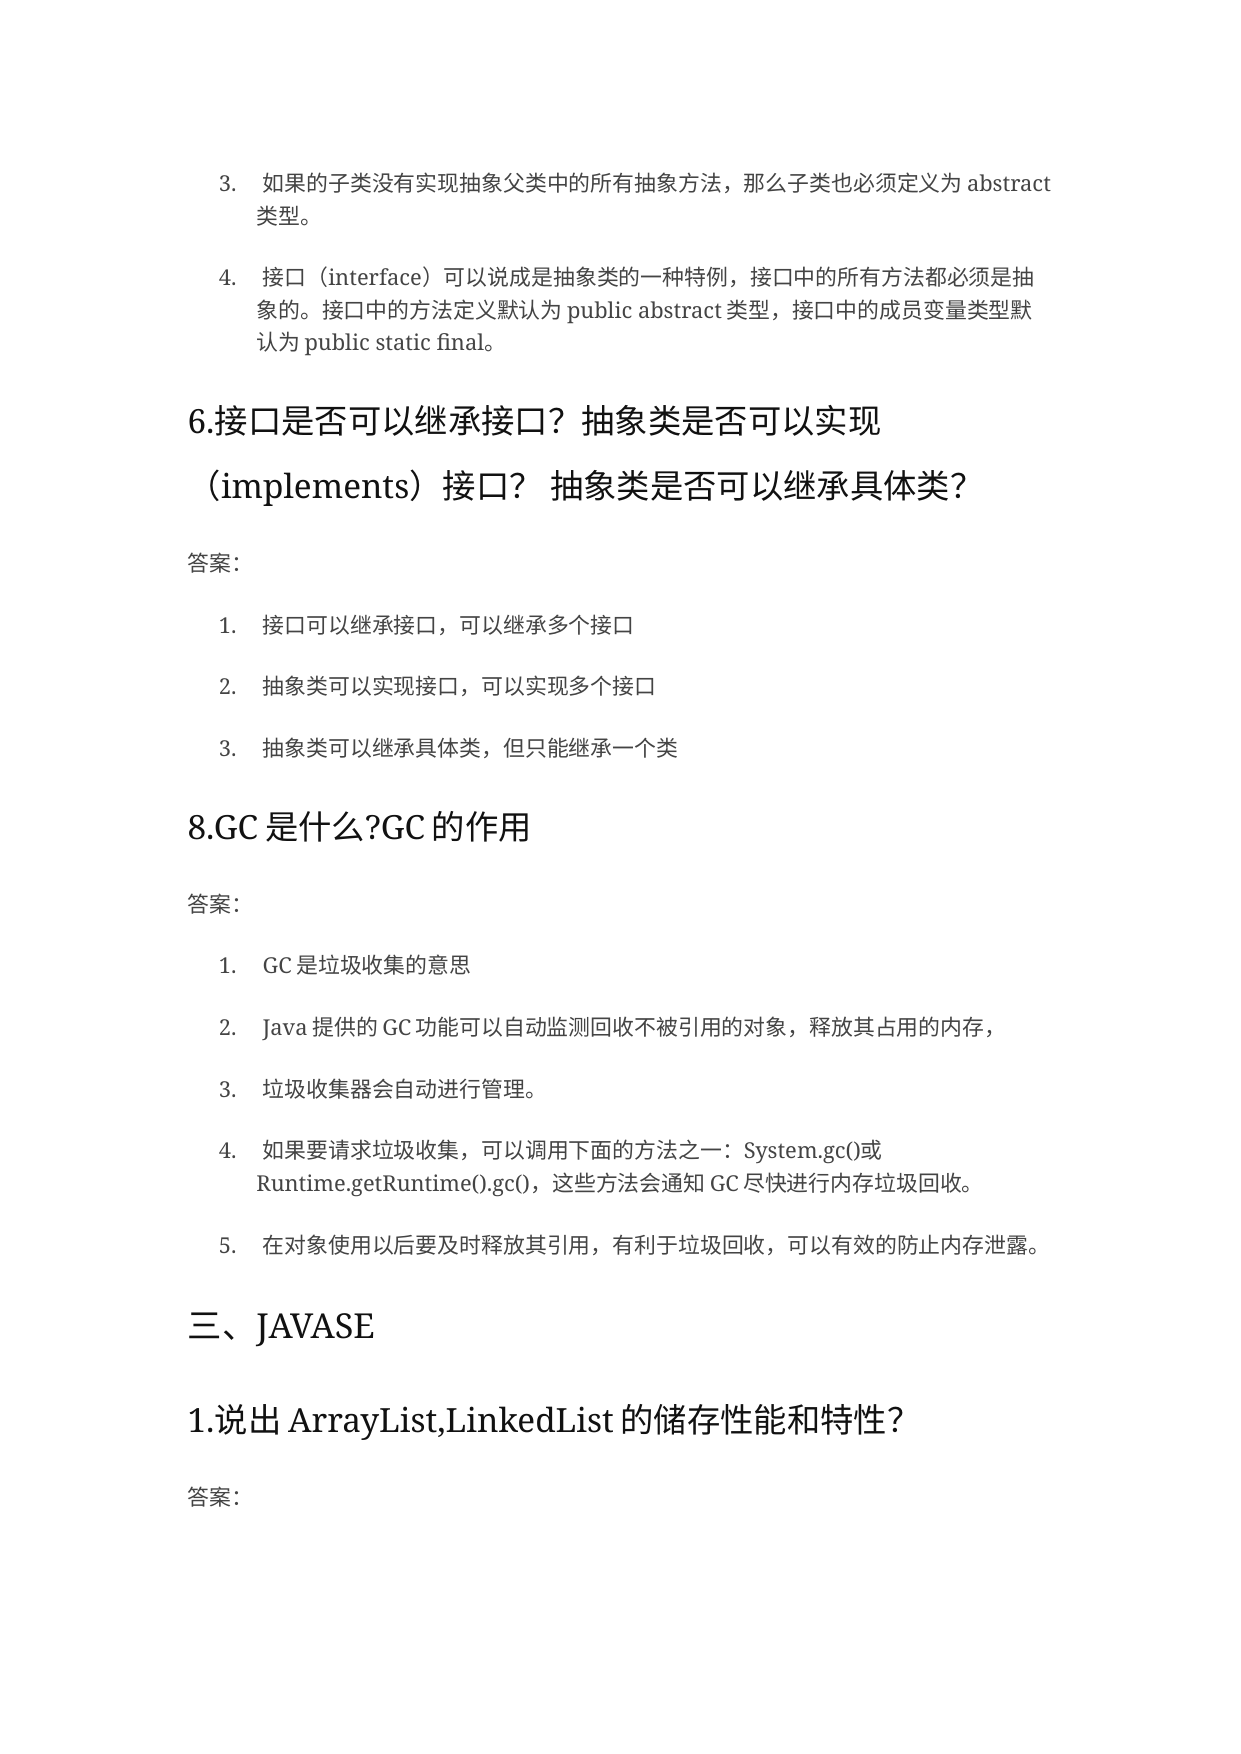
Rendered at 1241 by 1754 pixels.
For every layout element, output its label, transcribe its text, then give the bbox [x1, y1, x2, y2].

text 答案： [187, 542, 1053, 574]
subtitle 6.接口是否可以继承接口？抽象类是否可以实现（implements）接口？ 抽象类是否可以继承具体类？ [187, 383, 1053, 513]
subtitle 三、JAVASE [187, 1287, 1053, 1352]
list 如果要请求垃圾收集，可以调用下面的方法之一：System.gc()或Runtime.getRuntime().gc()，这些方法会通知GC尽快进行内存垃圾回收。 [219, 1129, 1053, 1194]
subtitle 1.说出ArrayList,LinkedList的储存性能和特性？ [187, 1382, 1053, 1447]
list 如果的子类没有实现抽象父类中的所有抽象方法，那么子类也必须定义为abstract类型。 [219, 162, 1053, 227]
list 接口可以继承接口，可以继承多个接口 [219, 604, 1053, 636]
list 接口（interface）可以说成是抽象类的一种特例，接口中的所有方法都必须是抽象的。接口中的方法定义默认为public abstract类型，接口中的成员变量类型默认为public static final。 [219, 256, 1053, 354]
text 答案： [187, 883, 1053, 915]
text 答案： [187, 1476, 1053, 1508]
list 抽象类可以实现接口，可以实现多个接口 [219, 665, 1053, 698]
list 垃圾收集器会自动进行管理。 [219, 1068, 1053, 1100]
list 抽象类可以继承具体类，但只能继承一个类 [219, 727, 1053, 759]
subtitle 8.GC是什么?GC的作用 [187, 789, 1053, 854]
list GC是垃圾收集的意思 [219, 944, 1053, 977]
list 在对象使用以后要及时释放其引用，有利于垃圾回收，可以有效的防止内存泄露。 [219, 1224, 1053, 1256]
list Java提供的GC功能可以自动监测回收不被引用的对象，释放其占用的内存， [219, 1006, 1053, 1039]
